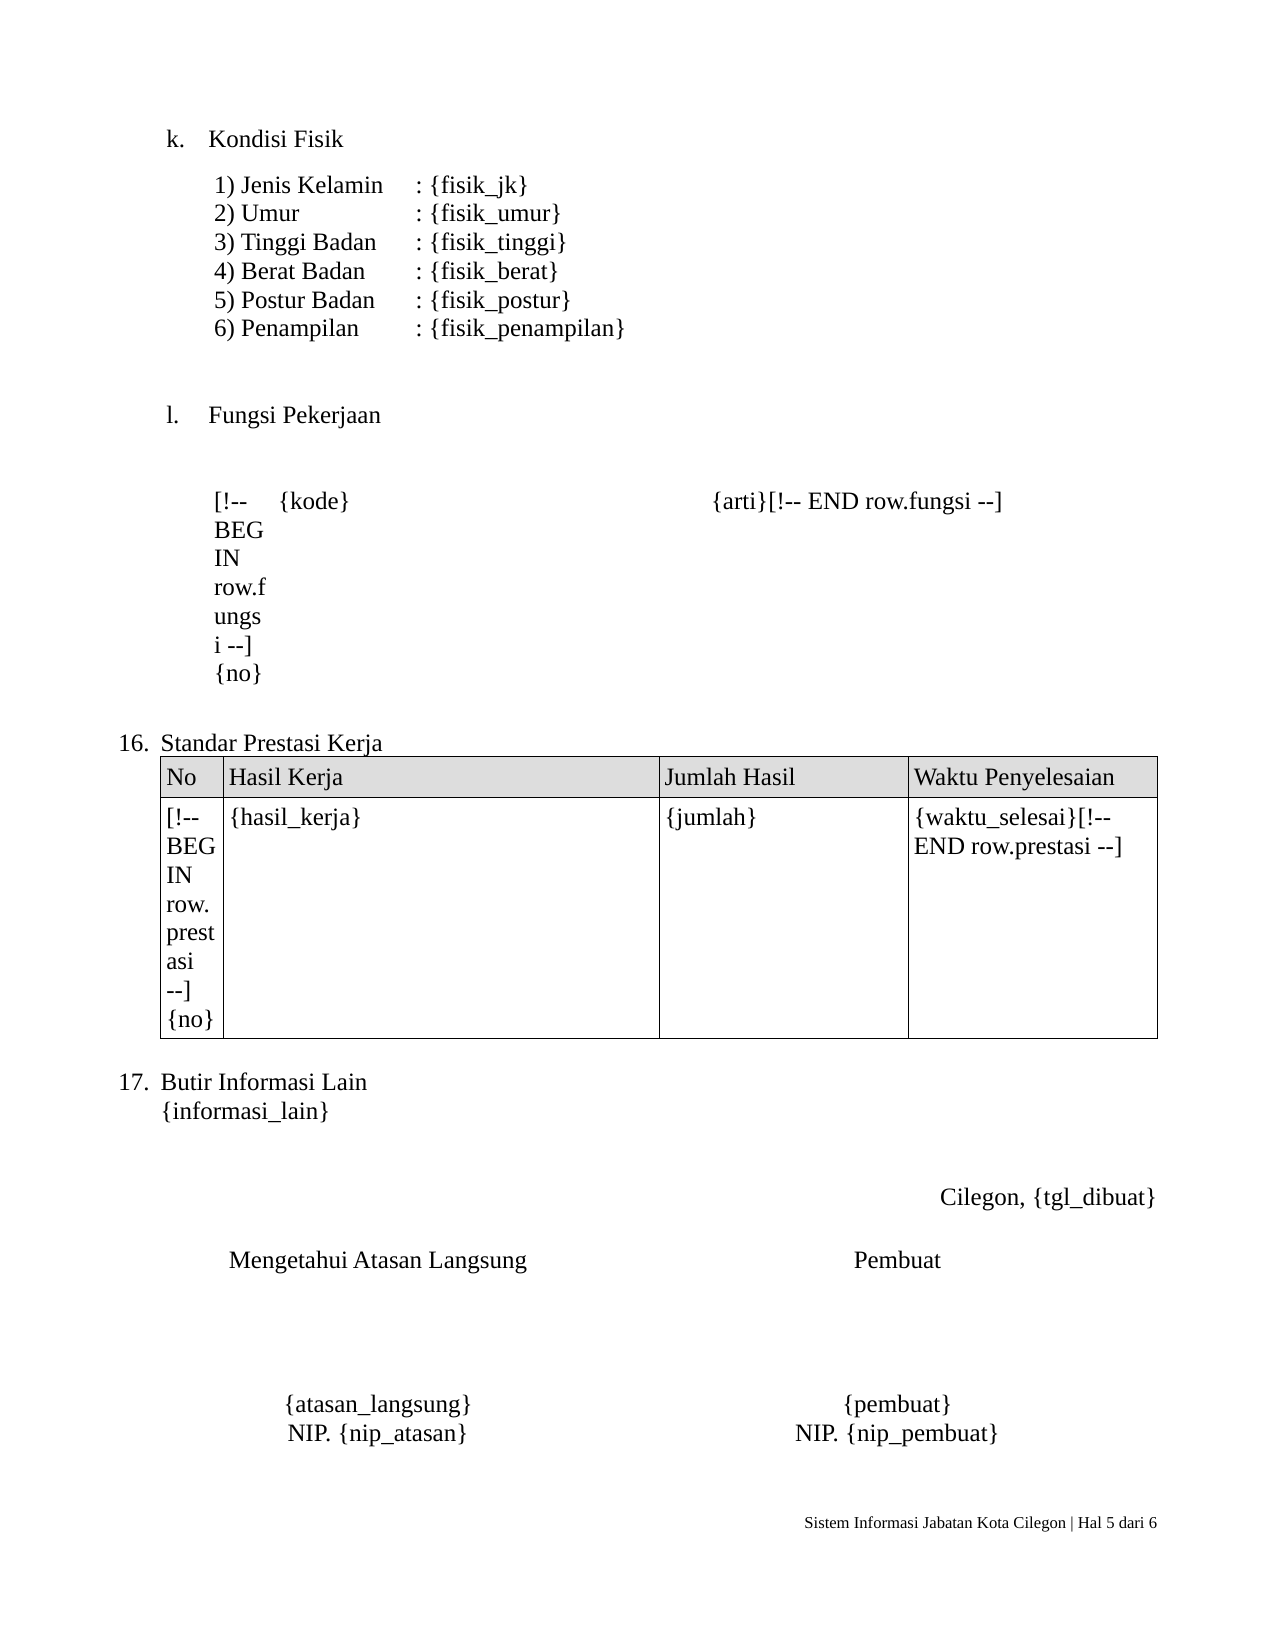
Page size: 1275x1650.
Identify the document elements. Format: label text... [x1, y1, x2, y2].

table_cell [401, 1039, 1157, 1067]
table_cell [160, 699, 374, 728]
table_cell Kondisi Fisik [203, 118, 1157, 158]
table_cell [118, 699, 160, 728]
table_cell [374, 699, 401, 728]
table_header [705, 440, 1151, 480]
table_cell [160, 1125, 374, 1153]
table_header [208, 440, 272, 480]
table_cell [374, 1039, 401, 1067]
table_cell 16. [118, 728, 160, 756]
table_cell [!-- BEGIN row.prestasi --]{no} [161, 798, 223, 1038]
table_cell Butir Informasi Lain [160, 1067, 1157, 1096]
table_cell l. [160, 394, 202, 434]
table_cell [118, 756, 160, 1038]
table_cell {jumlah} [660, 798, 908, 1038]
table_cell [118, 1039, 160, 1067]
table_header Jumlah Hasil [660, 757, 908, 797]
text Cilegon, {tgl_dibuat} [118, 1182, 1157, 1211]
table_header : {fisik_jk} : {fisik_umur} : {fisik_tinggi} : {fisik_berat} : {fisik_postur} : {fisik_penampilan} [410, 164, 1151, 348]
table_cell [118, 118, 160, 699]
table_cell [160, 1039, 374, 1067]
table_cell k. [160, 118, 202, 158]
table_cell [203, 158, 1157, 394]
table_cell [410, 348, 1151, 388]
table_cell [208, 348, 409, 388]
table_header Hasil Kerja [224, 757, 659, 797]
table_cell 17. [118, 1067, 160, 1096]
table_header Mengetahui Atasan Langsung {atasan_langsung} NIP. {nip_atasan} [118, 1211, 637, 1452]
table_cell [!-- BEGIN row.fungsi --]{no} [208, 480, 272, 693]
table_cell [160, 158, 202, 394]
table_header [272, 440, 705, 480]
table_cell {informasi_lain} [160, 1096, 1157, 1125]
table_cell {kode} [272, 480, 705, 693]
table_cell [118, 1125, 160, 1153]
table_cell {hasil_kerja} [224, 798, 659, 1038]
table_cell [401, 699, 1157, 728]
table_header Waktu Penyelesaian [909, 757, 1157, 797]
table_cell [160, 434, 202, 699]
table_cell [203, 434, 1157, 699]
table_cell {waktu_selesai}[!-- END row.prestasi --] [909, 798, 1157, 1038]
table_cell [374, 1125, 401, 1153]
table_header No [161, 757, 223, 797]
table_header Pembuat {pembuat} NIP. {nip_pembuat} [638, 1211, 1157, 1452]
table_cell Standar Prestasi Kerja [160, 728, 1157, 756]
table_cell Fungsi Pekerjaan [203, 394, 1157, 434]
table_cell [118, 1096, 160, 1125]
table_cell {arti}[!-- END row.fungsi --] [705, 480, 1151, 693]
table_cell [401, 1125, 1157, 1153]
table_header 1) Jenis Kelamin 2) Umur 3) Tinggi Badan 4) Berat Badan 5) Postur Badan 6) Penampilan [208, 164, 409, 348]
